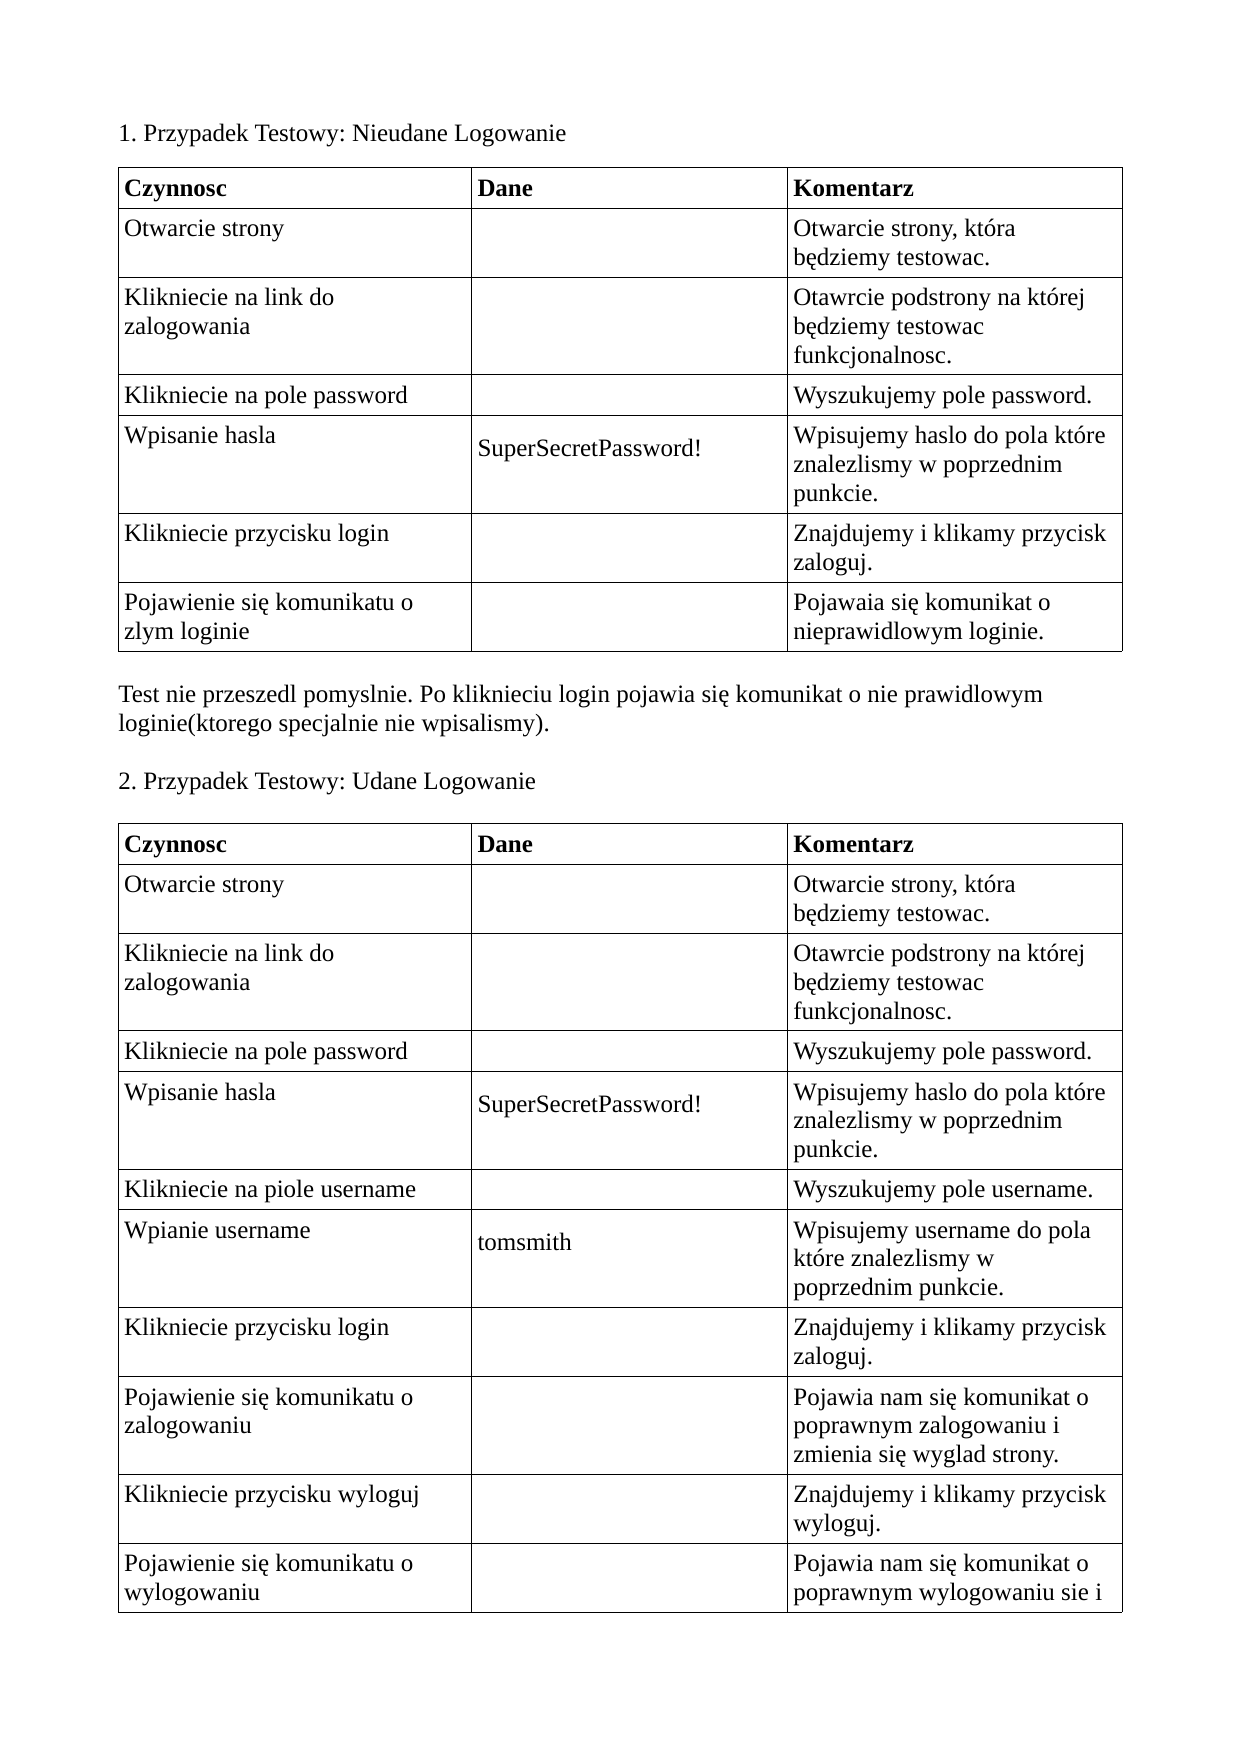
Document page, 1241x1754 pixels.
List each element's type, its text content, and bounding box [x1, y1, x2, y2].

table_cell SuperSecretPassword! [472, 1072, 787, 1168]
table_header Czynnosc [119, 168, 471, 207]
table_cell Wpisanie hasla [119, 416, 471, 512]
table_cell Klikniecie przycisku login [119, 514, 471, 582]
table_cell tomsmith [472, 1210, 787, 1307]
text 1. Przypadek Testowy: Nieudane Logowanie [118, 118, 1122, 147]
table_cell Wpisujemy haslo do pola które znalezlismy w poprzednim punkcie. [788, 1072, 1122, 1168]
table_cell Wpianie username [119, 1210, 471, 1307]
table_cell Klikniecie na link do zalogowania [119, 278, 471, 374]
table_cell Pojawia nam się komunikat o poprawnym wylogowaniu sie i [788, 1544, 1122, 1612]
table_cell [472, 583, 787, 651]
table_cell Wyszukujemy pole password. [788, 1031, 1122, 1071]
table_cell [472, 278, 787, 374]
table_cell Klikniecie na pole password [119, 375, 471, 415]
table_cell Pojawienie się komunikatu o zalogowaniu [119, 1377, 471, 1473]
table_cell Pojawienie się komunikatu o zlym loginie [119, 583, 471, 651]
table_cell Otawrcie podstrony na której będziemy testowac funkcjonalnosc. [788, 278, 1122, 374]
table_cell [472, 1308, 787, 1376]
table_cell [472, 514, 787, 582]
table_cell Znajdujemy i klikamy przycisk zaloguj. [788, 1308, 1122, 1376]
table_cell Wyszukujemy pole password. [788, 375, 1122, 415]
table_cell Znajdujemy i klikamy przycisk zaloguj. [788, 514, 1122, 582]
table_cell [472, 934, 787, 1030]
table_cell Wpisanie hasla [119, 1072, 471, 1168]
table_cell [472, 1544, 787, 1612]
table_header Komentarz [788, 168, 1122, 207]
table_cell Znajdujemy i klikamy przycisk wyloguj. [788, 1475, 1122, 1543]
table_header Czynnosc [119, 824, 471, 863]
table_header Dane [472, 168, 787, 207]
table_cell SuperSecretPassword! [472, 416, 787, 512]
table_cell [472, 1475, 787, 1543]
table_cell Otwarcie strony, która będziemy testowac. [788, 209, 1122, 277]
table_cell [472, 1377, 787, 1473]
table_cell Otwarcie strony [119, 865, 471, 933]
table_cell Wpisujemy haslo do pola które znalezlismy w poprzednim punkcie. [788, 416, 1122, 512]
table_header Komentarz [788, 824, 1122, 863]
table_cell [472, 1031, 787, 1071]
table_cell Klikniecie przycisku login [119, 1308, 471, 1376]
table_cell Otawrcie podstrony na której będziemy testowac funkcjonalnosc. [788, 934, 1122, 1030]
table_cell [472, 209, 787, 277]
table_cell [472, 1170, 787, 1209]
table_cell [472, 375, 787, 415]
text 2. Przypadek Testowy: Udane Logowanie [118, 766, 1122, 794]
table_cell Klikniecie na piole username [119, 1170, 471, 1209]
table_cell Klikniecie na link do zalogowania [119, 934, 471, 1030]
table_cell Wpisujemy username do pola które znalezlismy w poprzednim punkcie. [788, 1210, 1122, 1307]
table_cell Pojawaia się komunikat o nieprawidlowym loginie. [788, 583, 1122, 651]
table_cell Klikniecie przycisku wyloguj [119, 1475, 471, 1543]
table_cell Wyszukujemy pole username. [788, 1170, 1122, 1209]
table_cell Pojawia nam się komunikat o poprawnym zalogowaniu i zmienia się wyglad strony. [788, 1377, 1122, 1473]
table_cell Otwarcie strony [119, 209, 471, 277]
table_cell Otwarcie strony, która będziemy testowac. [788, 865, 1122, 933]
table_cell Klikniecie na pole password [119, 1031, 471, 1071]
table_cell [472, 865, 787, 933]
text Test nie przeszedl pomyslnie. Po kliknieciu login pojawia się komunikat o nie prawidlowym loginie(ktorego specjalnie nie wpisalismy). [118, 679, 1122, 737]
table_cell Pojawienie się komunikatu o wylogowaniu [119, 1544, 471, 1612]
table_header Dane [472, 824, 787, 863]
